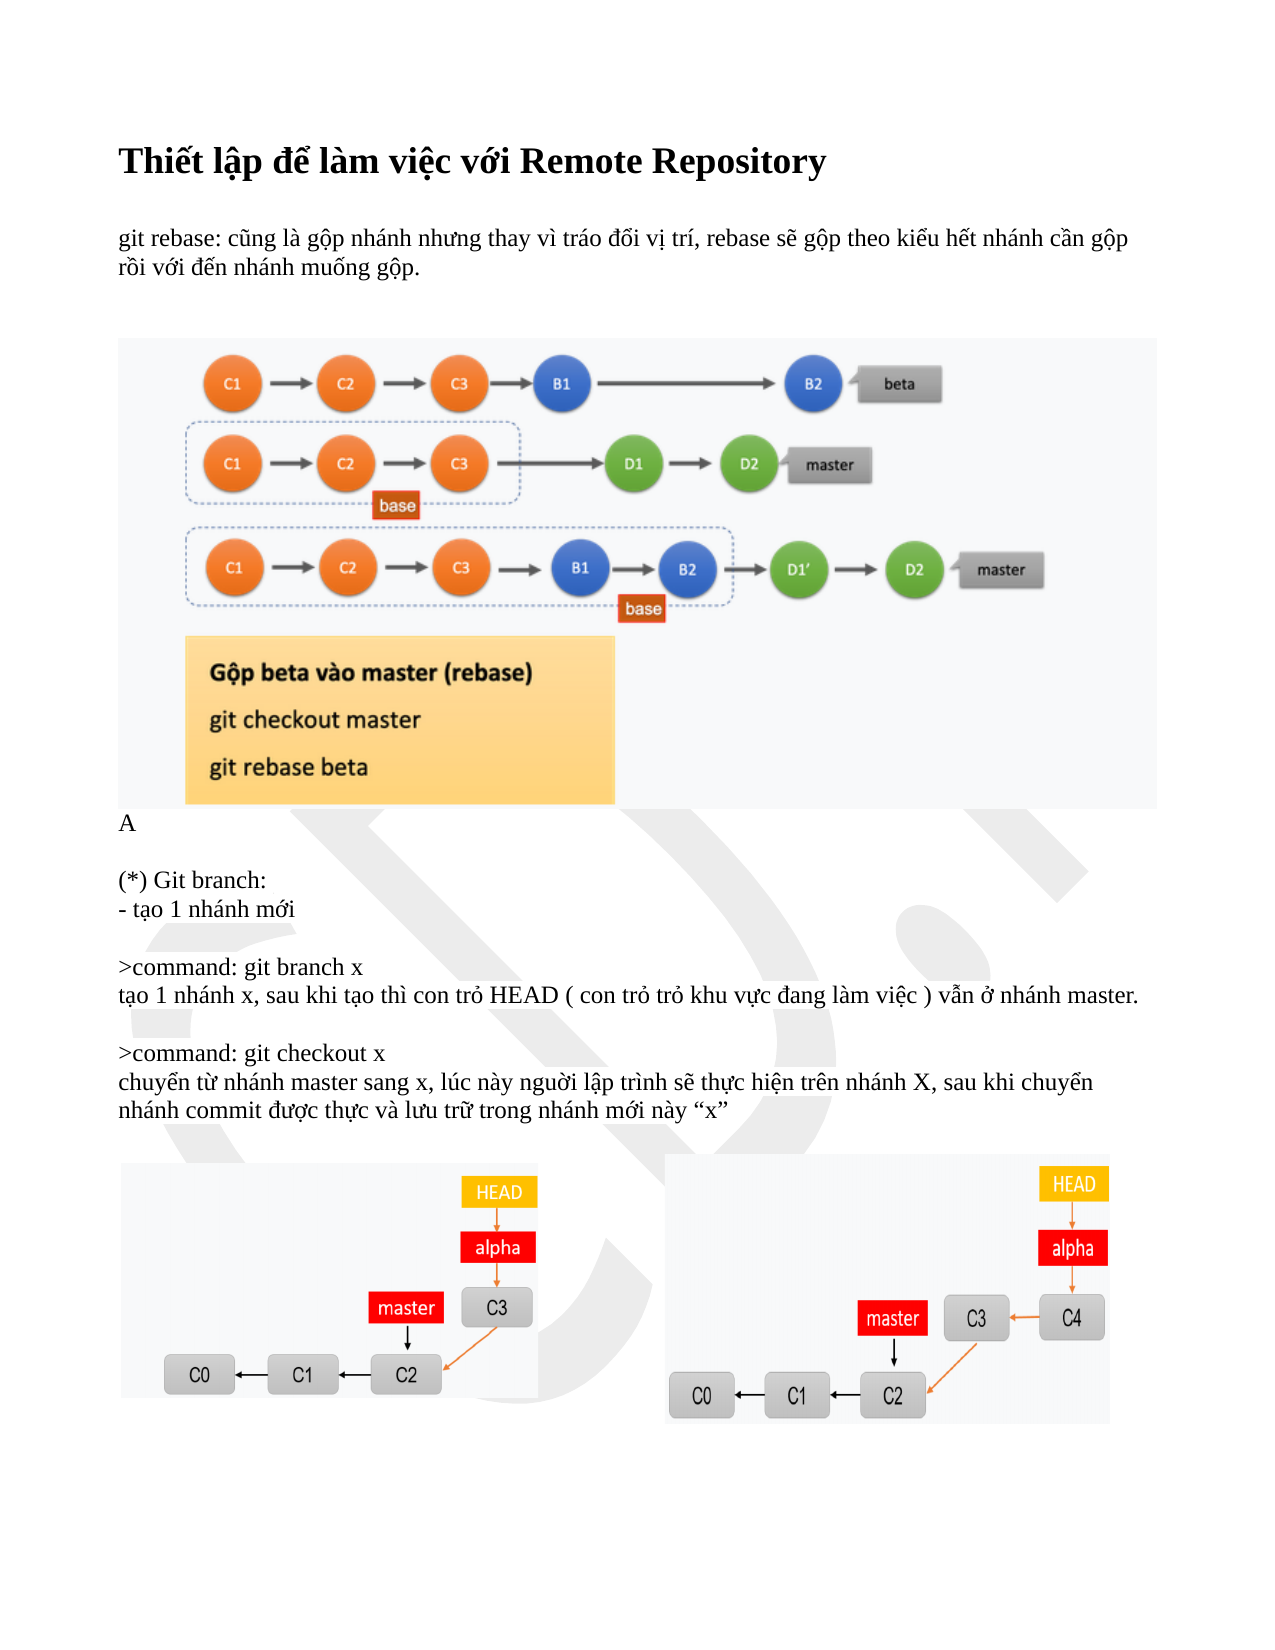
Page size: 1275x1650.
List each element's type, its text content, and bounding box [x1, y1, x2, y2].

picture [664, 1154, 1110, 1424]
text >command: git branch x [206, 952, 458, 981]
text - tạo 1 nhánh mới [118, 894, 200, 923]
text >command: git branch x [806, 952, 927, 981]
text chuyển từ nhánh master sang x, lúc này nguời lập trình sẽ thực hiện trên nhánh X, sau khi chuyển nhánh commit được thực và lưu trữ trong nhánh mới này “x” [610, 1067, 773, 1124]
text - tạo 1 nhánh mới [275, 894, 400, 923]
text [1068, 866, 1157, 894]
text >command: git checkout x [191, 1038, 544, 1067]
text [409, 866, 704, 894]
text A [118, 809, 314, 837]
text - tạo 1 nhánh mới [768, 894, 1157, 923]
text [746, 866, 1046, 894]
text tạo 1 nhánh x, sau khi tạo thì con trỏ HEAD ( con trỏ trỏ khu vực đang làm việc ) vẫn ở nhánh master. [194, 981, 486, 1009]
text chuyển từ nhánh master sang x, lúc này nguời lập trình sẽ thực hiện trên nhánh X, sau khi chuyển nhánh commit được thực và lưu trữ trong nhánh mới này “x” [196, 1067, 601, 1124]
text >command: git checkout x [581, 1038, 777, 1067]
text >command: git checkout x [835, 1038, 1157, 1067]
text [692, 809, 989, 837]
text [369, 809, 649, 837]
text tạo 1 nhánh x, sau khi tạo thì con trỏ HEAD ( con trỏ trỏ khu vực đang làm việc ) vẫn ở nhánh master. [820, 981, 1157, 1009]
text chuyển từ nhánh master sang x, lúc này nguời lập trình sẽ thực hiện trên nhánh X, sau khi chuyển nhánh commit được thực và lưu trữ trong nhánh mới này “x” [823, 1067, 1157, 1124]
text [1028, 809, 1157, 837]
picture [118, 338, 1157, 809]
text >command: git branch x [984, 952, 1157, 981]
text - tạo 1 nhánh mới [437, 894, 728, 923]
text >command: git branch x [495, 952, 762, 981]
text tạo 1 nhánh x, sau khi tạo thì con trỏ HEAD ( con trỏ trỏ khu vực đang làm việc ) vẫn ở nhánh master. [524, 981, 772, 1009]
text >command: git checkout x [118, 1038, 139, 1067]
picture [121, 1163, 539, 1398]
text git rebase: cũng là gộp nhánh nhưng thay vì tráo đổi vị trí, rebase sẽ gộp theo kiểu hết nhánh cần gộp rồi với đến nhánh muống gộp. [118, 223, 1157, 281]
text (*) Git branch: [118, 866, 371, 894]
text >command: git branch x [118, 952, 144, 981]
